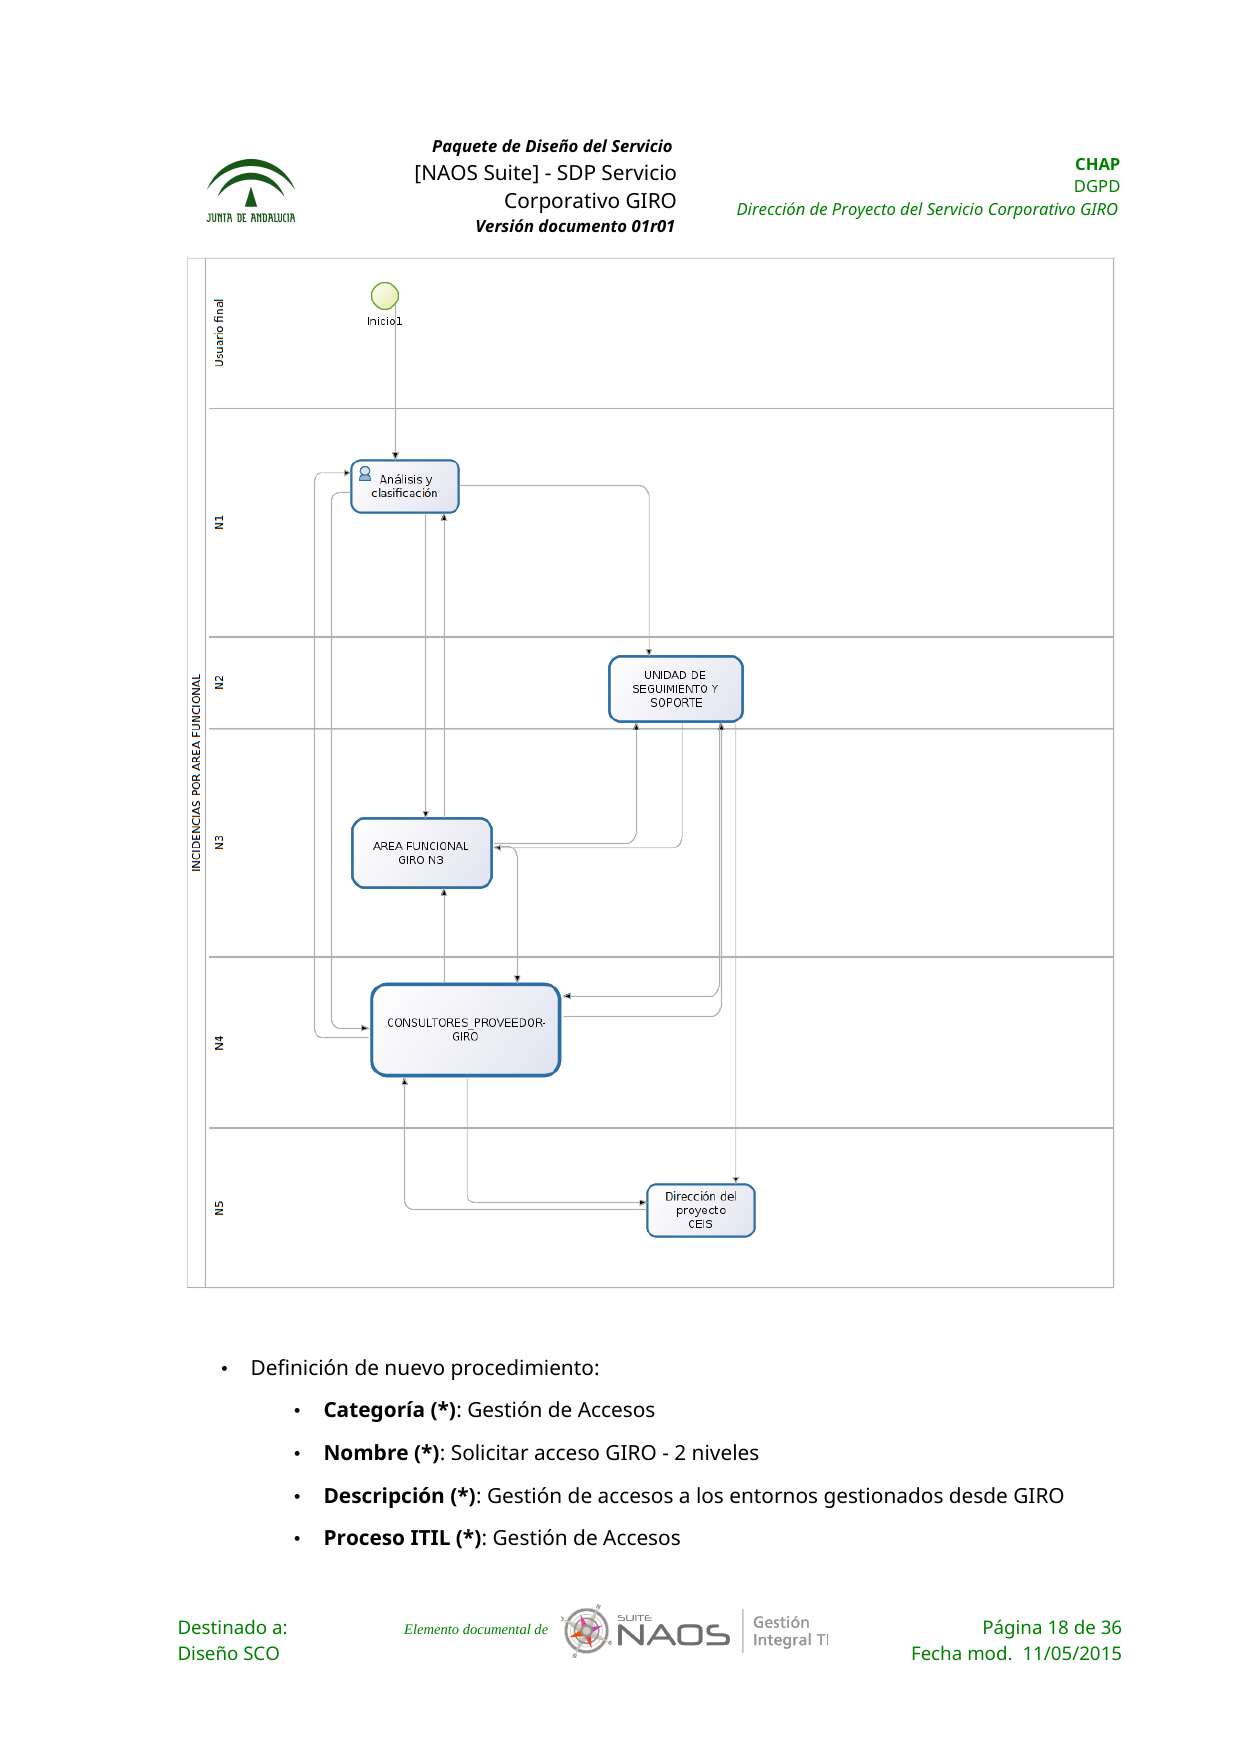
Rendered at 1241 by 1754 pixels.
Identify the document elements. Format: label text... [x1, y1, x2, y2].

list Categoría (*): Gestión de Accesos [294, 1396, 1122, 1424]
list Descripción (*): Gestión de accesos a los entornos gestionados desde GIRO [294, 1481, 1122, 1509]
picture [560, 1604, 829, 1658]
list Proceso ITIL (*): Gestión de Accesos [294, 1523, 1122, 1552]
picture [177, 248, 1123, 1297]
picture [201, 159, 298, 226]
list Definición de nuevo procedimiento: [221, 1353, 1122, 1381]
list Nombre (*): Solicitar acceso GIRO - 2 niveles [294, 1438, 1122, 1467]
